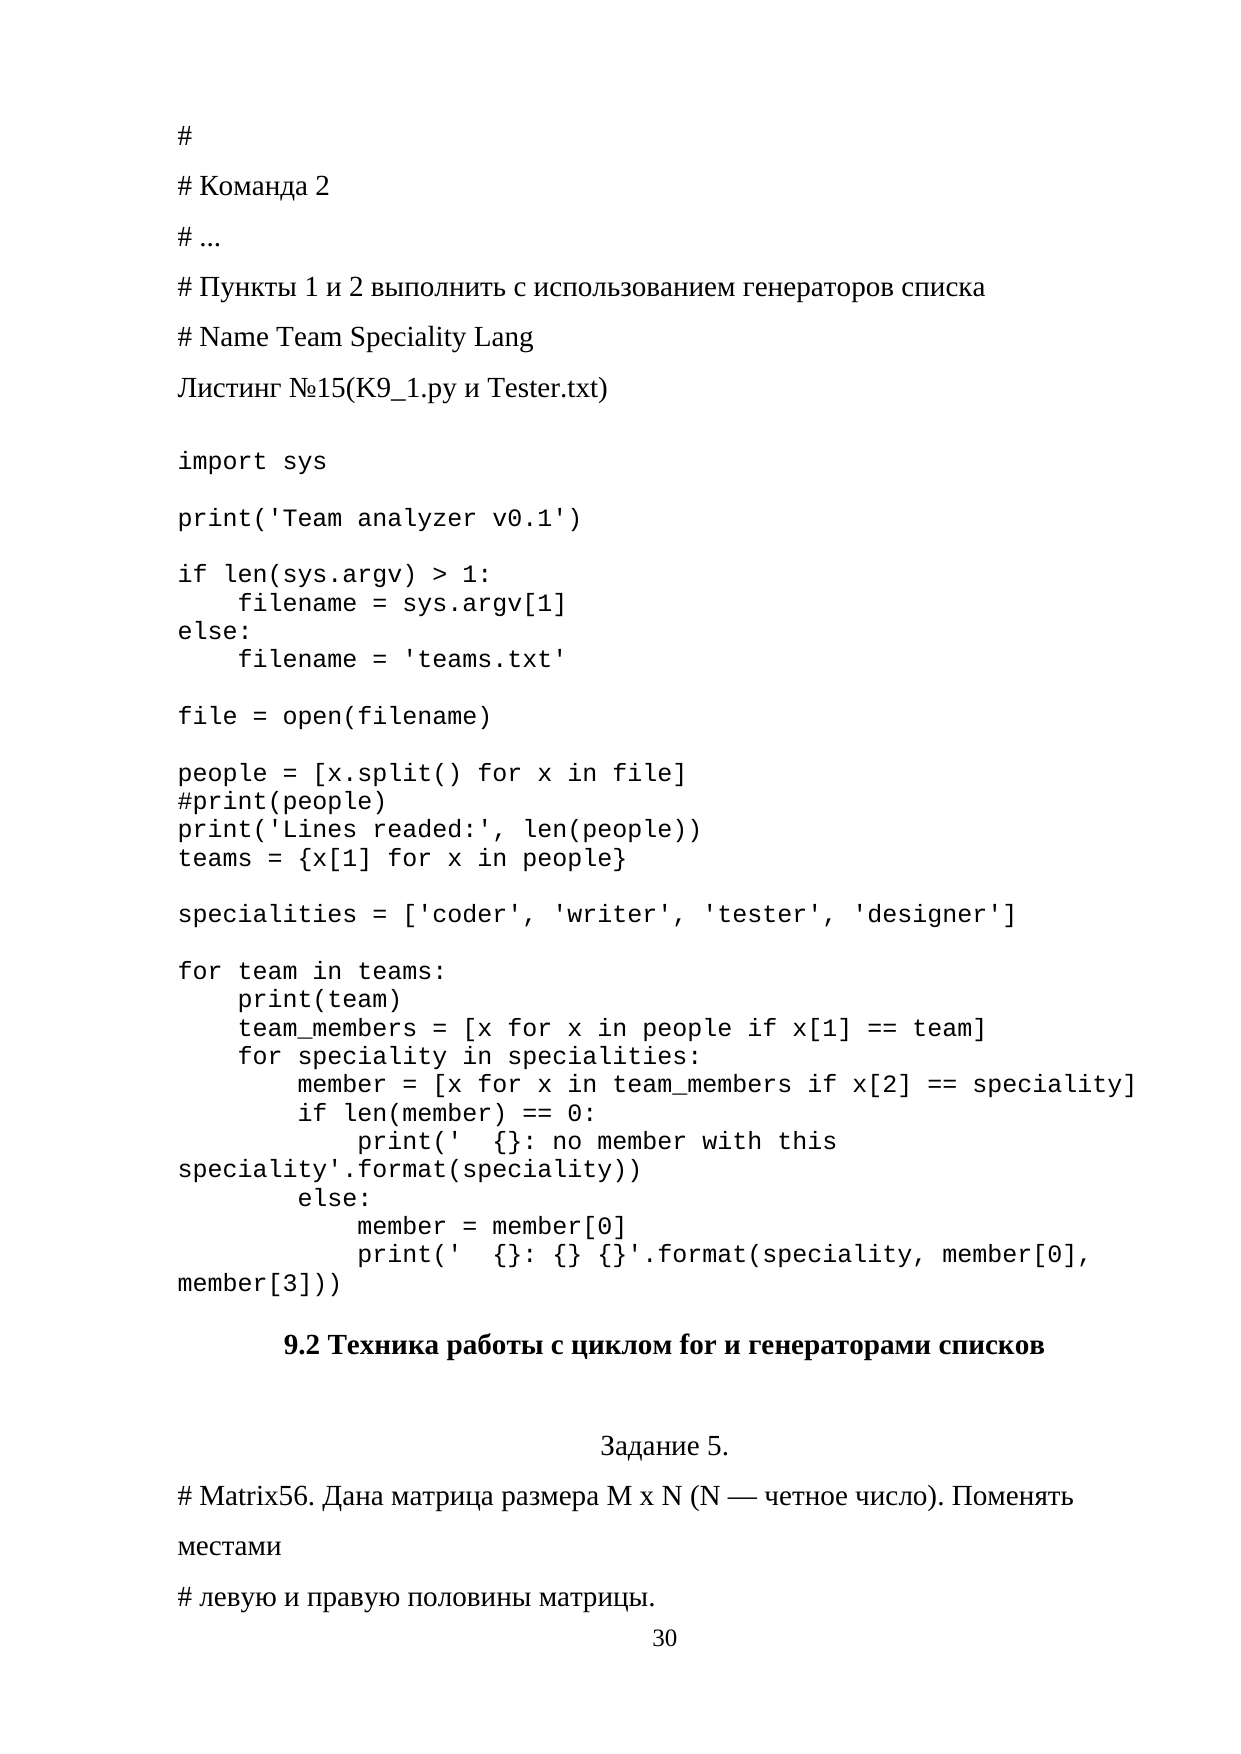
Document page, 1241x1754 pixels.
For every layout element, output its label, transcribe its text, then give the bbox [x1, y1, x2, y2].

text for speciality in specialities: [177, 1044, 1152, 1072]
text teams = {x[1] for x in people} [177, 845, 1152, 874]
text print(team) [177, 987, 1152, 1015]
text # [177, 118, 1152, 152]
text team_members = [x for x in people if x[1] == team] [177, 1015, 1152, 1044]
text import sys [177, 449, 1152, 477]
text member = [x for x in team_members if x[2] == speciality] [177, 1072, 1152, 1100]
subtitle 9.2 Техника работы с циклом for и генераторами списков [177, 1327, 1152, 1361]
text #print(people) [177, 789, 1152, 817]
text filename = 'teams.txt' [177, 647, 1152, 675]
text if len(sys.argv) > 1: [177, 562, 1152, 590]
text print(' {}: {} {}'.format(speciality, member[0], member[3])) [177, 1242, 1152, 1299]
text # Matrix56. Дана матрица размера M x N (N — четное число). Поменять местами [177, 1478, 1152, 1562]
text filename = sys.argv[1] [177, 590, 1152, 619]
text else: [177, 619, 1152, 647]
text member = member[0] [177, 1214, 1152, 1242]
text for team in teams: [177, 959, 1152, 987]
text print('Lines readed:', len(people)) [177, 817, 1152, 845]
text print(' {}: no member with this speciality'.format(speciality)) [177, 1129, 1152, 1185]
text print('Team analyzer v0.1') [177, 505, 1152, 534]
text if len(member) == 0: [177, 1100, 1152, 1129]
text # левую и правую половины матрицы. [177, 1579, 1152, 1612]
text specialities = ['coder', 'writer', 'tester', 'designer'] [177, 902, 1152, 930]
text # Команда 2 [177, 168, 1152, 202]
text file = open(filename) [177, 704, 1152, 732]
text Листинг №15(K9_1.py и Tester.txt) [177, 370, 1152, 403]
text else: [177, 1185, 1152, 1214]
text Задание 5. [177, 1428, 1152, 1461]
text # Name Team Speciality Lang [177, 319, 1152, 353]
text # ... [177, 219, 1152, 252]
text # Пункты 1 и 2 выполнить с использованием генераторов списка [177, 269, 1152, 303]
text people = [x.split() for x in file] [177, 760, 1152, 789]
